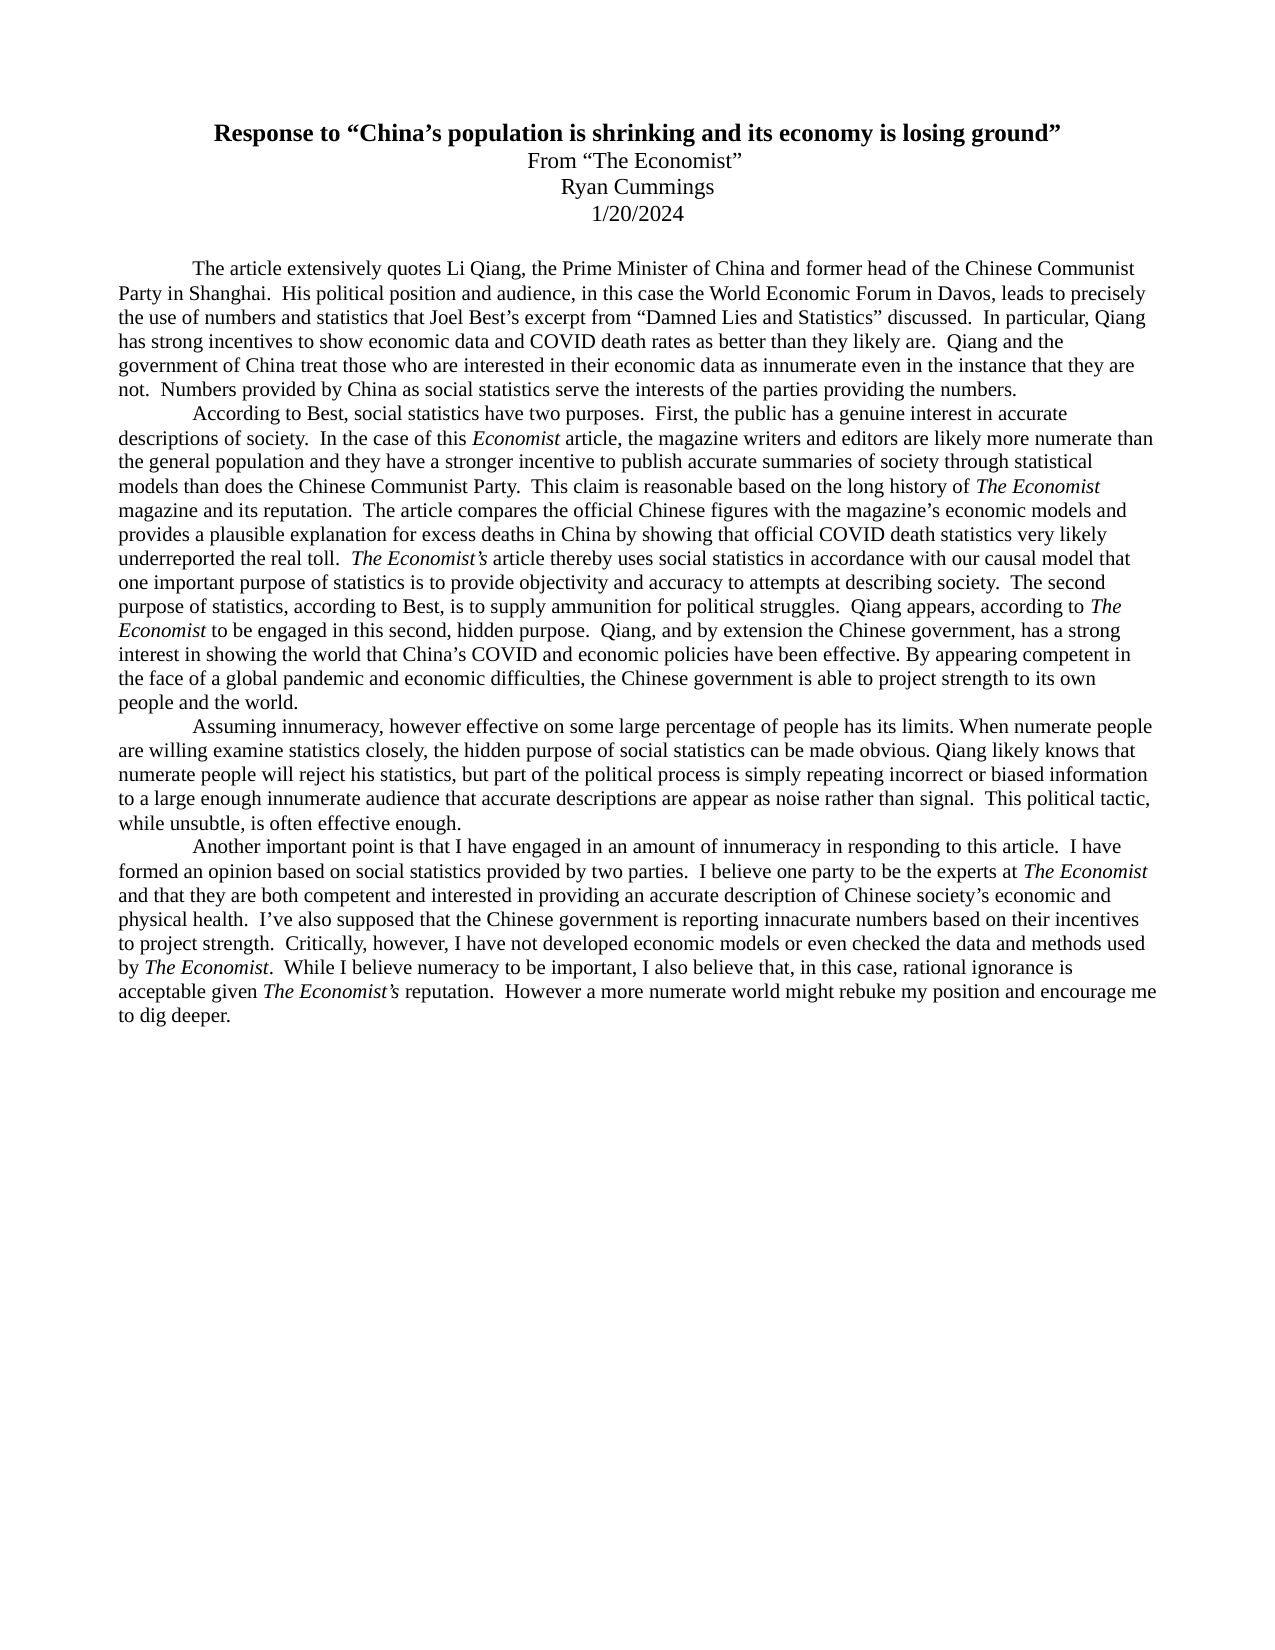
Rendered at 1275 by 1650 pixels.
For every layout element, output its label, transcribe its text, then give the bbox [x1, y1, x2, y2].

text Another important point is that I have engaged in an amount of innumeracy in responding to this article. I have formed an opinion based on social statistics provided by two parties. I believe one party to be the experts at The Economist and that they are both competent and interested in providing an accurate description of Chinese society’s economic and physical health. I’ve also supposed that the Chinese government is reporting innacurate numbers based on their incentives to project strength. Critically, however, I have not developed economic models or even checked the data and methods used by The Economist. While I believe numeracy to be important, I also believe that, in this case, rational ignorance is acceptable given The Economist’s reputation. However a more numerate world might rebuke my position and encourage me to dig deeper. [118, 834, 1157, 1027]
text Ryan Cummings [118, 173, 1157, 199]
text 1/20/2024 [118, 199, 1157, 226]
text According to Best, social statistics have two purposes. First, the public has a genuine interest in accurate descriptions of society. In the case of this Economist article, the magazine writers and editors are likely more numerate than the general population and they have a stronger incentive to publish accurate summaries of society through statistical models than does the Chinese Communist Party. This claim is reasonable based on the long history of The Economist magazine and its reputation. The article compares the official Chinese figures with the magazine’s economic models and provides a plausible explanation for excess deaths in China by showing that official COVID death statistics very likely underreported the real toll. The Economist’s article thereby uses social statistics in accordance with our causal model that one important purpose of statistics is to provide objectivity and accuracy to attempts at describing society. The second purpose of statistics, according to Best, is to supply ammunition for political struggles. Qiang appears, according to The Economist to be engaged in this second, hidden purpose. Qiang, and by extension the Chinese government, has a strong interest in showing the world that China’s COVID and economic policies have been effective. By appearing competent in the face of a global pandemic and economic difficulties, the Chinese government is able to project strength to its own people and the world. [118, 401, 1157, 714]
text From “The Economist” [118, 147, 1157, 173]
text The article extensively quotes Li Qiang, the Prime Minister of China and former head of the Chinese Communist Party in Shanghai. His political position and audience, in this case the World Economic Forum in Davos, leads to precisely the use of numbers and statistics that Joel Best’s excerpt from “Damned Lies and Statistics” discussed. In particular, Qiang has strong incentives to show economic data and COVID death rates as better than they likely are. Qiang and the government of China treat those who are interested in their economic data as innumerate even in the instance that they are not. Numbers provided by China as social statistics serve the interests of the parties providing the numbers. [118, 252, 1157, 401]
text Response to “China’s population is shrinking and its economy is losing ground” [118, 118, 1157, 147]
text Assuming innumeracy, however effective on some large percentage of people has its limits. When numerate people are willing examine statistics closely, the hidden purpose of social statistics can be made obvious. Qiang likely knows that numerate people will reject his statistics, but part of the political process is simply repeating incorrect or biased information to a large enough innumerate audience that accurate descriptions are appear as noise rather than signal. This political tactic, while unsubtle, is often effective enough. [118, 714, 1157, 834]
